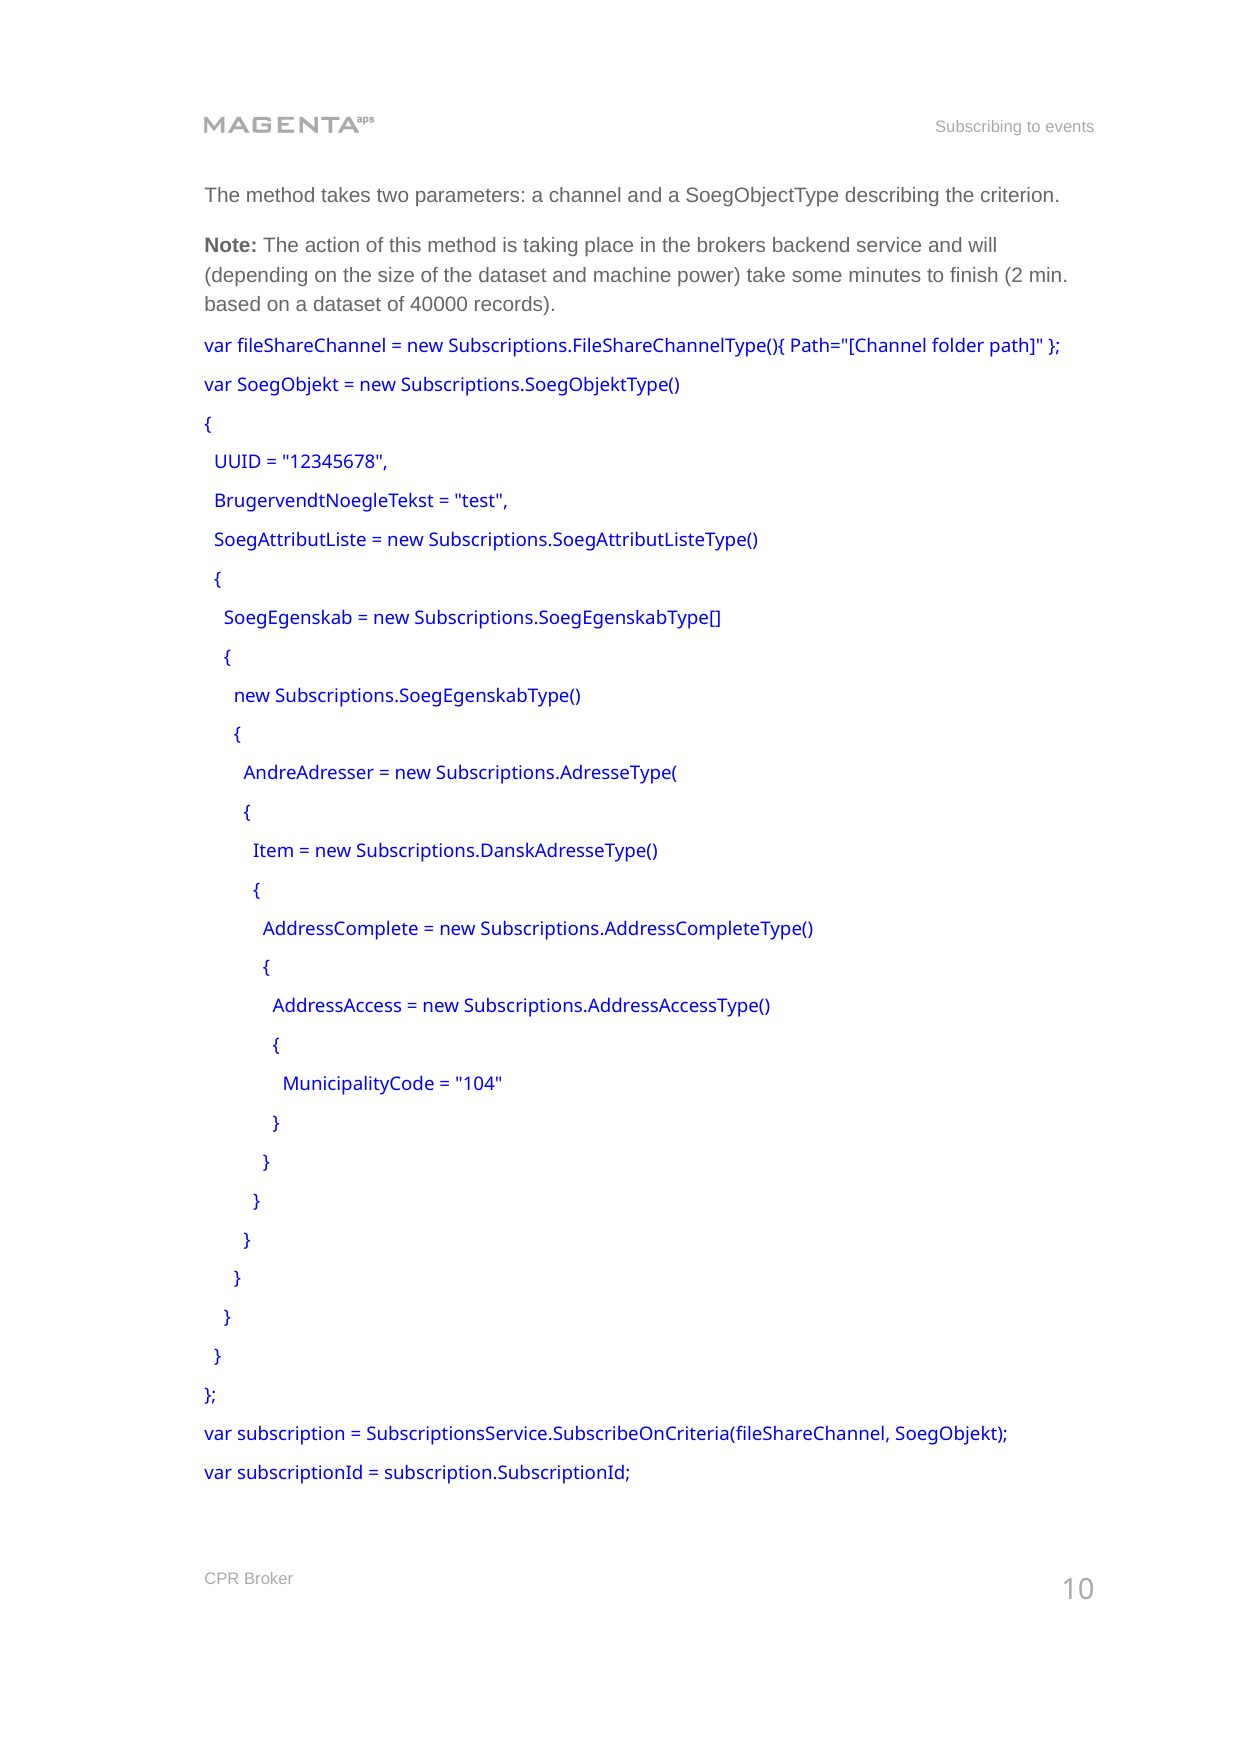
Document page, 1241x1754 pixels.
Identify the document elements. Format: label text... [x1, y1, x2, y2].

text AndreAdresser = new Subscriptions.AdresseType( [204, 765, 1094, 783]
text { [204, 571, 1094, 589]
text new Subscriptions.SoegEgenskabType() [204, 688, 1094, 706]
text { [204, 649, 1094, 667]
text var subscription = SubscriptionsService.SubscribeOnCriteria(fileShareChannel, SoegObjekt); [204, 1426, 1094, 1444]
text } [204, 1154, 1094, 1172]
text { [204, 804, 1094, 822]
text BrugervendtNoegleTekst = "test", [204, 493, 1094, 511]
text { [204, 959, 1094, 978]
text var subscriptionId = subscription.SubscriptionId; [204, 1465, 1094, 1483]
text } [204, 1270, 1094, 1288]
text SoegEgenskab = new Subscriptions.SoegEgenskabType[] [204, 610, 1094, 628]
text { [204, 1037, 1094, 1055]
text { [204, 726, 1094, 744]
text } [204, 1309, 1094, 1327]
text { [204, 882, 1094, 900]
text } [204, 1232, 1094, 1249]
text } [204, 1348, 1094, 1366]
text Item = new Subscriptions.DanskAdresseType() [204, 843, 1094, 861]
text The method takes two parameters: a channel and a SoegObjectType describing the criterion. [204, 179, 1094, 209]
text AddressComplete = new Subscriptions.AddressCompleteType() [204, 921, 1094, 939]
text }; [204, 1387, 1094, 1405]
text } [204, 1115, 1094, 1133]
text AddressAccess = new Subscriptions.AddressAccessType() [204, 998, 1094, 1016]
text } [204, 1193, 1094, 1211]
text Note: The action of this method is taking place in the brokers backend service and will (depending on the size of the dataset and machine power) take some minutes to finish (2 min. based on a dataset of 40000 records). [204, 229, 1094, 317]
text MunicipalityCode = "104" [204, 1076, 1094, 1094]
text var SoegObjekt = new Subscriptions.SoegObjektType() [204, 377, 1094, 395]
text UUID = "12345678", [204, 454, 1094, 472]
text { [204, 416, 1094, 434]
text SoegAttributListe = new Subscriptions.SoegAttributListeType() [204, 532, 1094, 550]
text var fileShareChannel = new Subscriptions.FileShareChannelType(){ Path="[Channel folder path]" }; [204, 338, 1094, 356]
